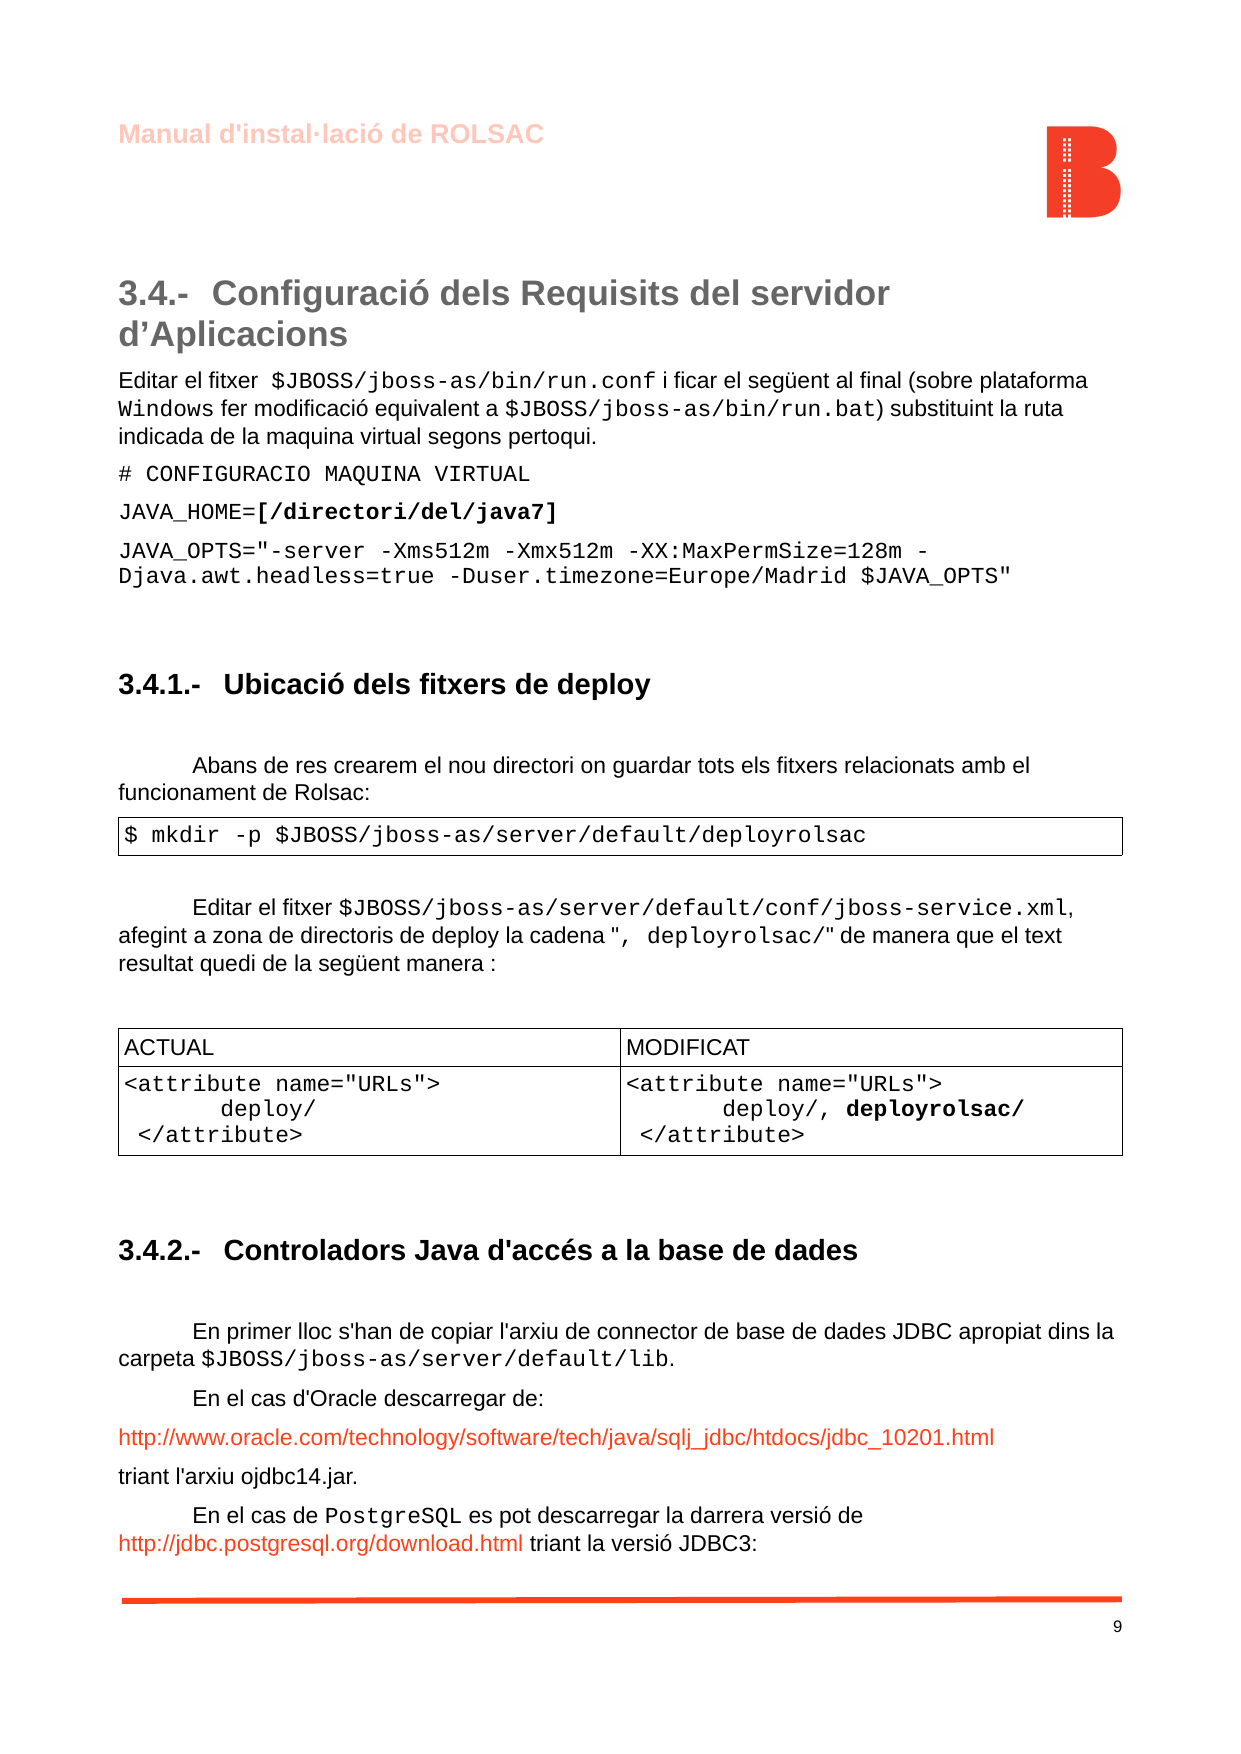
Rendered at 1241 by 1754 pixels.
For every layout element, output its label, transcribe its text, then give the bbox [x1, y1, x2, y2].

text Abans de res crearem el nou directori on guardar tots els fitxers relacionats amb el funcionament de Rolsac: [118, 752, 1122, 805]
text http://www.oracle.com/technology/software/tech/java/sqlj_jdbc/htdocs/jdbc_10201.html [118, 1424, 1122, 1451]
subtitle Controladors Java d'accés a la base de dades [118, 1233, 1122, 1267]
table_header MODIFICAT [621, 1029, 1122, 1066]
text En primer lloc s'han de copiar l'arxiu de connector de base de dades JDBC apropiat dins la carpeta $JBOSS/jboss-as/server/default/lib. [118, 1318, 1122, 1373]
text En el cas d'Oracle descarregar de: [118, 1385, 1122, 1412]
subtitle Ubicació dels fitxers de deploy [118, 667, 1122, 701]
picture [1036, 124, 1130, 221]
text # CONFIGURACIO MAQUINA VIRTUAL [118, 462, 1122, 488]
table_header ACTUAL [119, 1029, 620, 1066]
text Editar el fitxer $JBOSS/jboss-as/bin/run.conf i ficar el següent al final (sobre plataforma Windows fer modificació equivalent a $JBOSS/jboss-as/bin/run.bat) substituint la ruta indicada de la maquina virtual segons pertoqui. [118, 367, 1122, 449]
text JAVA_HOME=[/directori/del/java7] [118, 501, 1122, 526]
subtitle Configuració dels Requisits del servidor d’Aplicacions [118, 273, 1122, 354]
table_cell <attribute name="URLs"> deploy/, deployrolsac/ </attribute> [621, 1067, 1122, 1155]
text JAVA_OPTS="-server -Xms512m -Xmx512m -XX:MaxPermSize=128m -Djava.awt.headless=true -Duser.timezone=Europe/Madrid $JAVA_OPTS" [118, 539, 1122, 591]
table_header $ mkdir -p $JBOSS/jboss-as/server/default/deployrolsac [119, 818, 1122, 855]
text En el cas de PostgreSQL es pot descarregar la darrera versió de http://jdbc.postgresql.org/download.html triant la versió JDBC3: [118, 1502, 1122, 1557]
text Editar el fitxer $JBOSS/jboss-as/server/default/conf/jboss-service.xml, afegint a zona de directoris de deploy la cadena ", deployrolsac/" de manera que el text resultat quedi de la següent manera : [118, 894, 1122, 977]
table_cell <attribute name="URLs"> deploy/ </attribute> [119, 1067, 620, 1155]
text triant l'arxiu ojdbc14.jar. [118, 1463, 1122, 1489]
